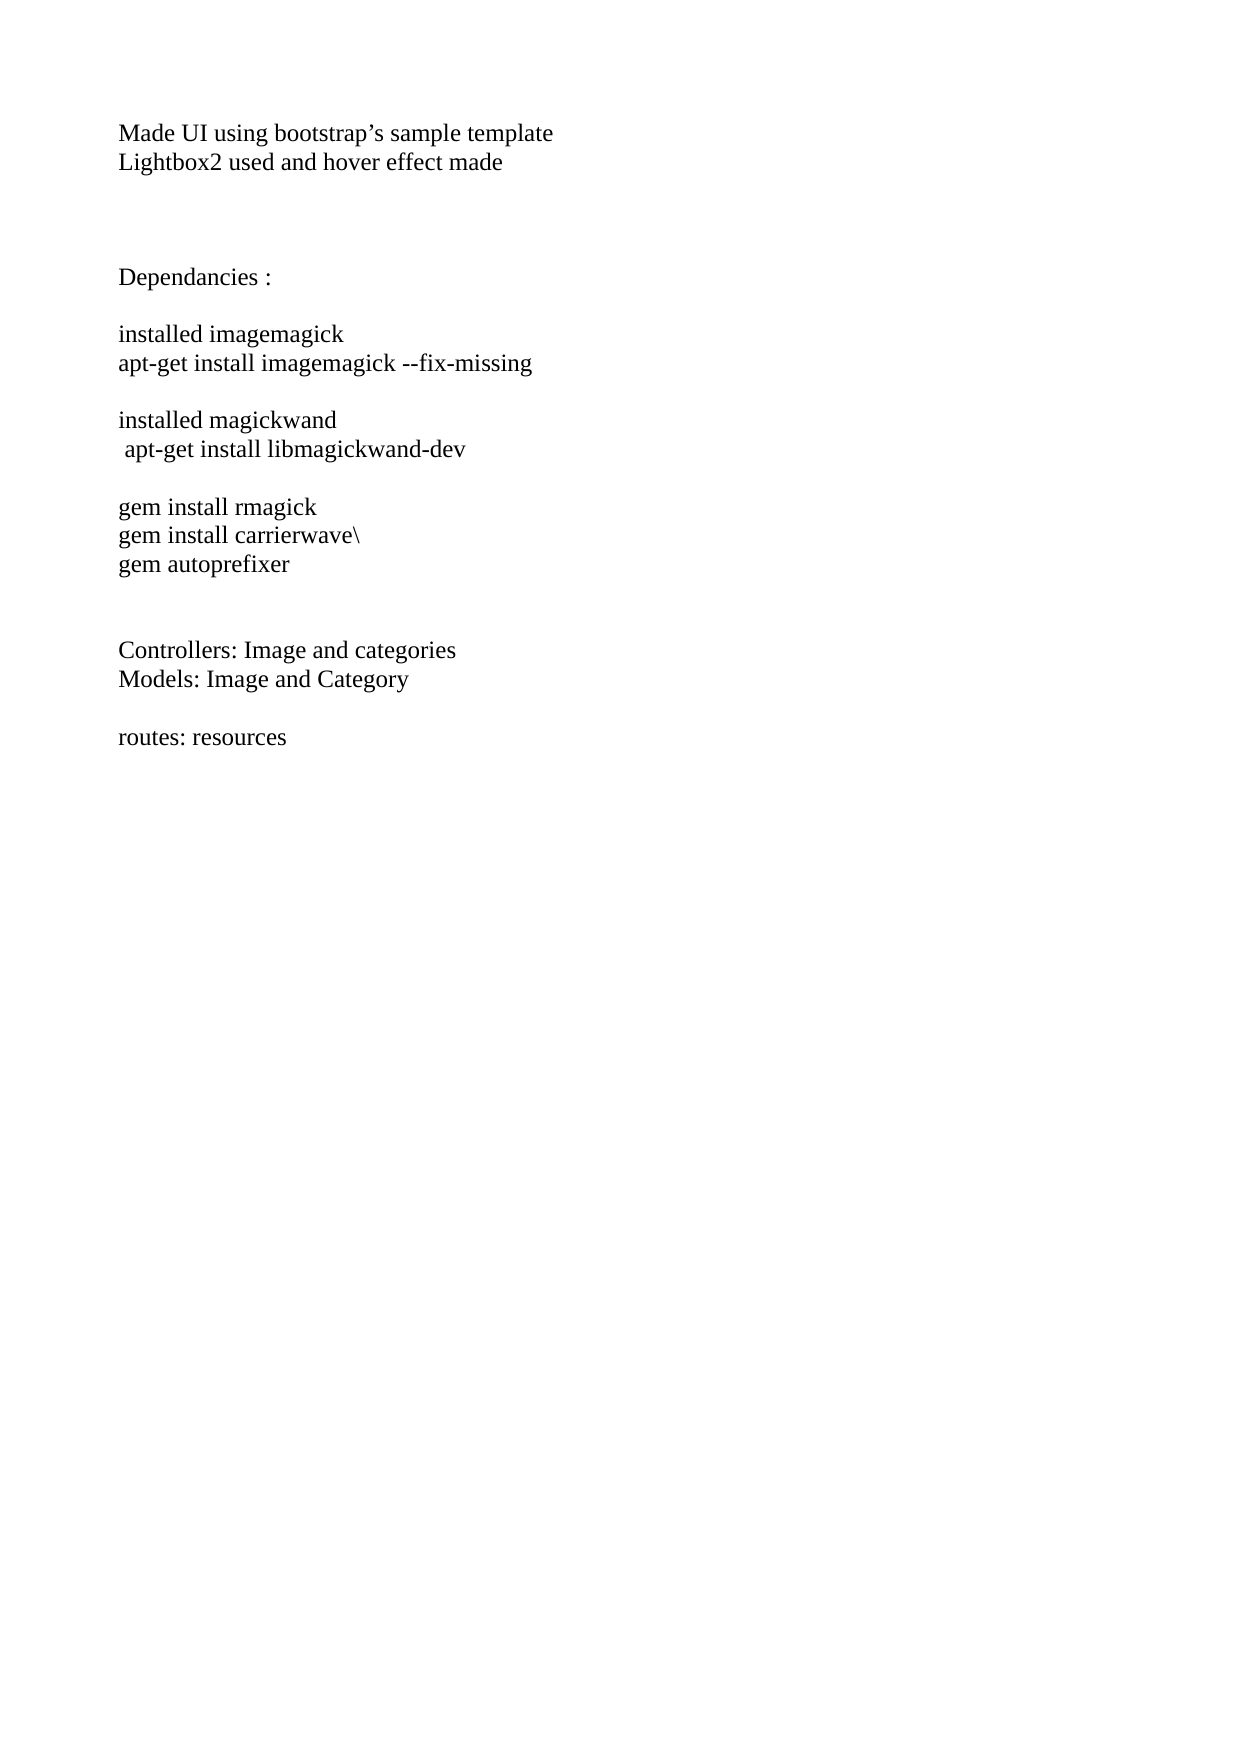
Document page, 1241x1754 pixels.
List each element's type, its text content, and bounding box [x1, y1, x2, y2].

text Lightbox2 used and hover effect made [118, 147, 1122, 176]
text routes: resources [118, 722, 1122, 751]
text apt-get install imagemagick --fix-missing [118, 348, 1122, 377]
text Made UI using bootstrap’s sample template [118, 118, 1122, 147]
text gem install carrierwave\ [118, 521, 1122, 549]
text Models: Image and Category [118, 664, 1122, 693]
text Dependancies : [118, 262, 1122, 291]
text apt-get install libmagickwand-dev [118, 434, 1122, 463]
text gem install rmagick [118, 492, 1122, 521]
text gem autoprefixer [118, 549, 1122, 578]
text installed magickwand [118, 406, 1122, 434]
text installed imagemagick [118, 319, 1122, 348]
text Controllers: Image and categories [118, 636, 1122, 664]
